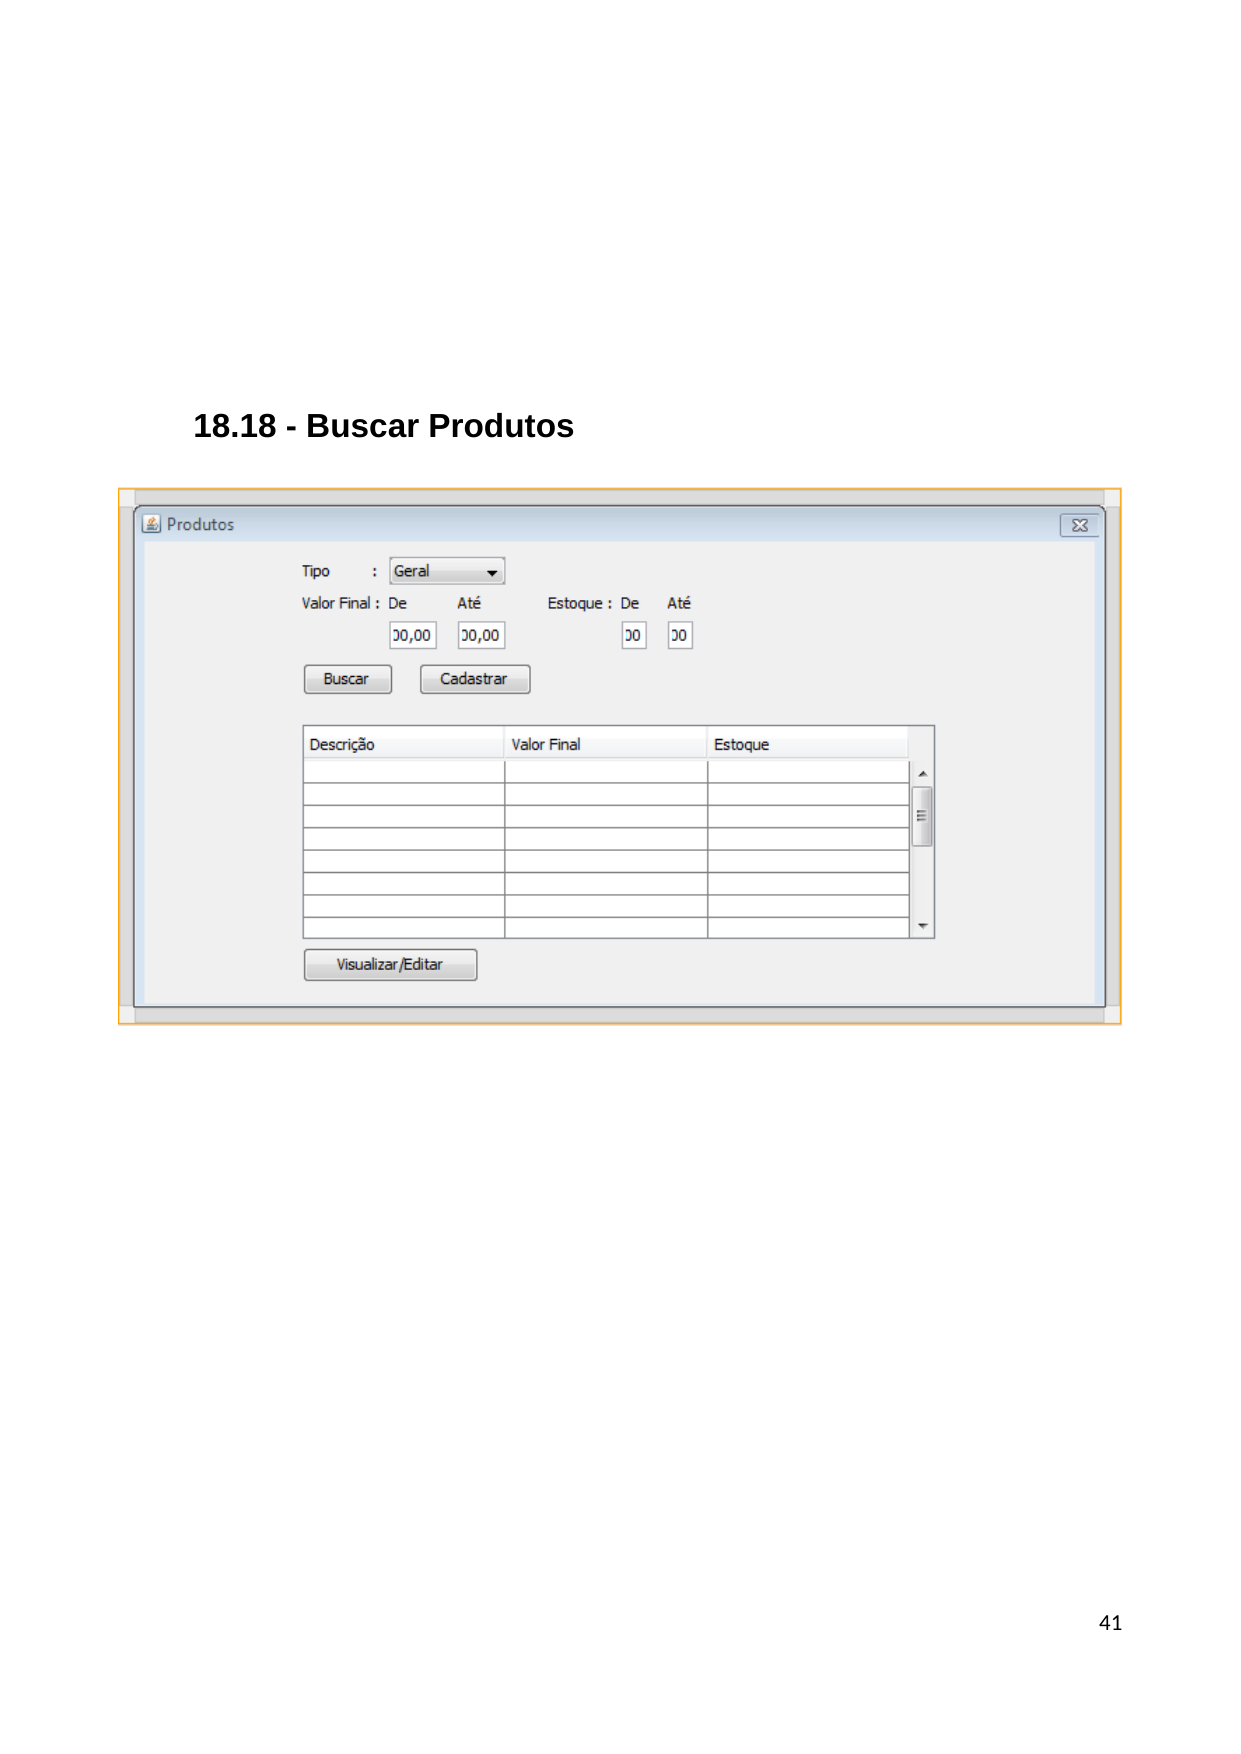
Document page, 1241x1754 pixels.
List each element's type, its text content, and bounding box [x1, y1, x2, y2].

text 18.18 - Buscar Produtos [118, 406, 1122, 444]
picture [118, 487, 1123, 1026]
